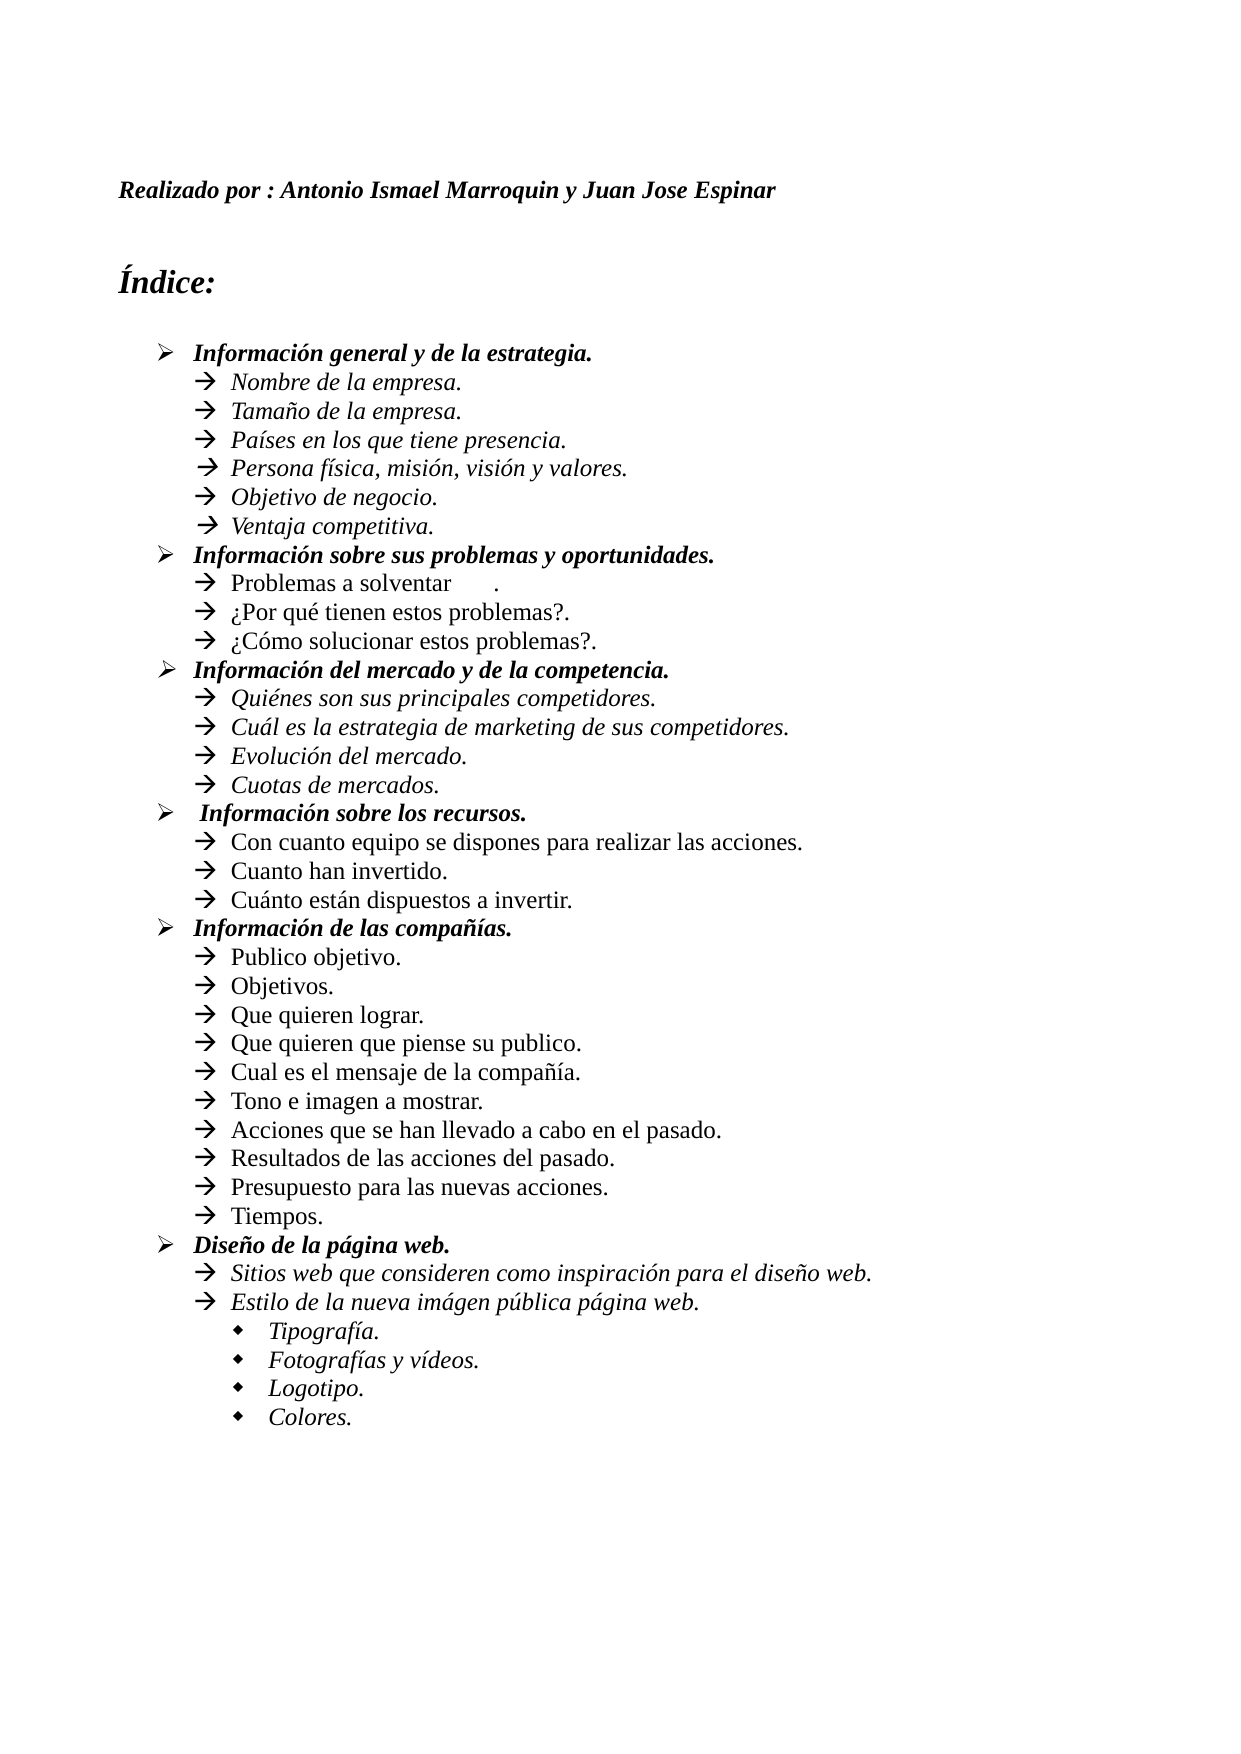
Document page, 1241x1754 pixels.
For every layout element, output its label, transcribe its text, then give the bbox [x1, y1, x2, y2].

list ¿Cómo solucionar estos problemas?. [193, 626, 1122, 655]
list Con cuanto equipo se dispones para realizar las acciones. [193, 827, 1122, 856]
list Países en los que tiene presencia. [193, 425, 1122, 453]
list Cuotas de mercados. [193, 770, 1122, 798]
list Objetivos. [193, 971, 1122, 1000]
list Estilo de la nueva imágen pública página web. [193, 1287, 1122, 1316]
list ¿Por qué tienen estos problemas?. [193, 597, 1122, 626]
list Quiénes son sus principales competidores. [193, 683, 1122, 712]
list Información general y de la estrategia. [156, 338, 1122, 367]
list Información de las compañías. [156, 913, 1122, 942]
list Tipografía. [231, 1316, 1122, 1345]
list Acciones que se han llevado a cabo en el pasado. [193, 1115, 1122, 1143]
list Presupuesto para las nuevas acciones. [193, 1172, 1122, 1201]
list Que quieren que piense su publico. [193, 1028, 1122, 1057]
list Que quieren lograr. [193, 1000, 1122, 1028]
list Nombre de la empresa. [193, 367, 1122, 396]
list Tono e imagen a mostrar. [193, 1086, 1122, 1115]
list Diseño de la página web. [156, 1230, 1122, 1258]
list Cuál es la estrategia de marketing de sus competidores. [193, 712, 1122, 741]
list Información del mercado y de la competencia. [156, 655, 1122, 683]
list Objetivo de negocio. [193, 482, 1122, 511]
list Problemas a solventar . [193, 568, 1122, 597]
list Colores. [231, 1402, 1122, 1431]
list Tamaño de la empresa. [193, 396, 1122, 425]
list Resultados de las acciones del pasado. [193, 1143, 1122, 1172]
list Cuánto están dispuestos a invertir. [193, 885, 1122, 913]
list Persona física, misión, visión y valores. [193, 453, 1122, 482]
list Fotografías y vídeos. [231, 1345, 1122, 1373]
list Evolución del mercado. [193, 741, 1122, 770]
list Información sobre los recursos. [156, 798, 1122, 827]
text Realizado por : Antonio Ismael Marroquin y Juan Jose Espinar [118, 176, 1122, 204]
list Información sobre sus problemas y oportunidades. [156, 540, 1122, 568]
list Tiempos. [193, 1201, 1122, 1230]
list Publico objetivo. [193, 942, 1122, 971]
text Índice: [118, 262, 1122, 300]
list Logotipo. [231, 1373, 1122, 1402]
list Cual es el mensaje de la compañía. [193, 1057, 1122, 1086]
list Sitios web que consideren como inspiración para el diseño web. [193, 1258, 1122, 1287]
list Cuanto han invertido. [193, 856, 1122, 885]
list Ventaja competitiva. [193, 511, 1122, 540]
